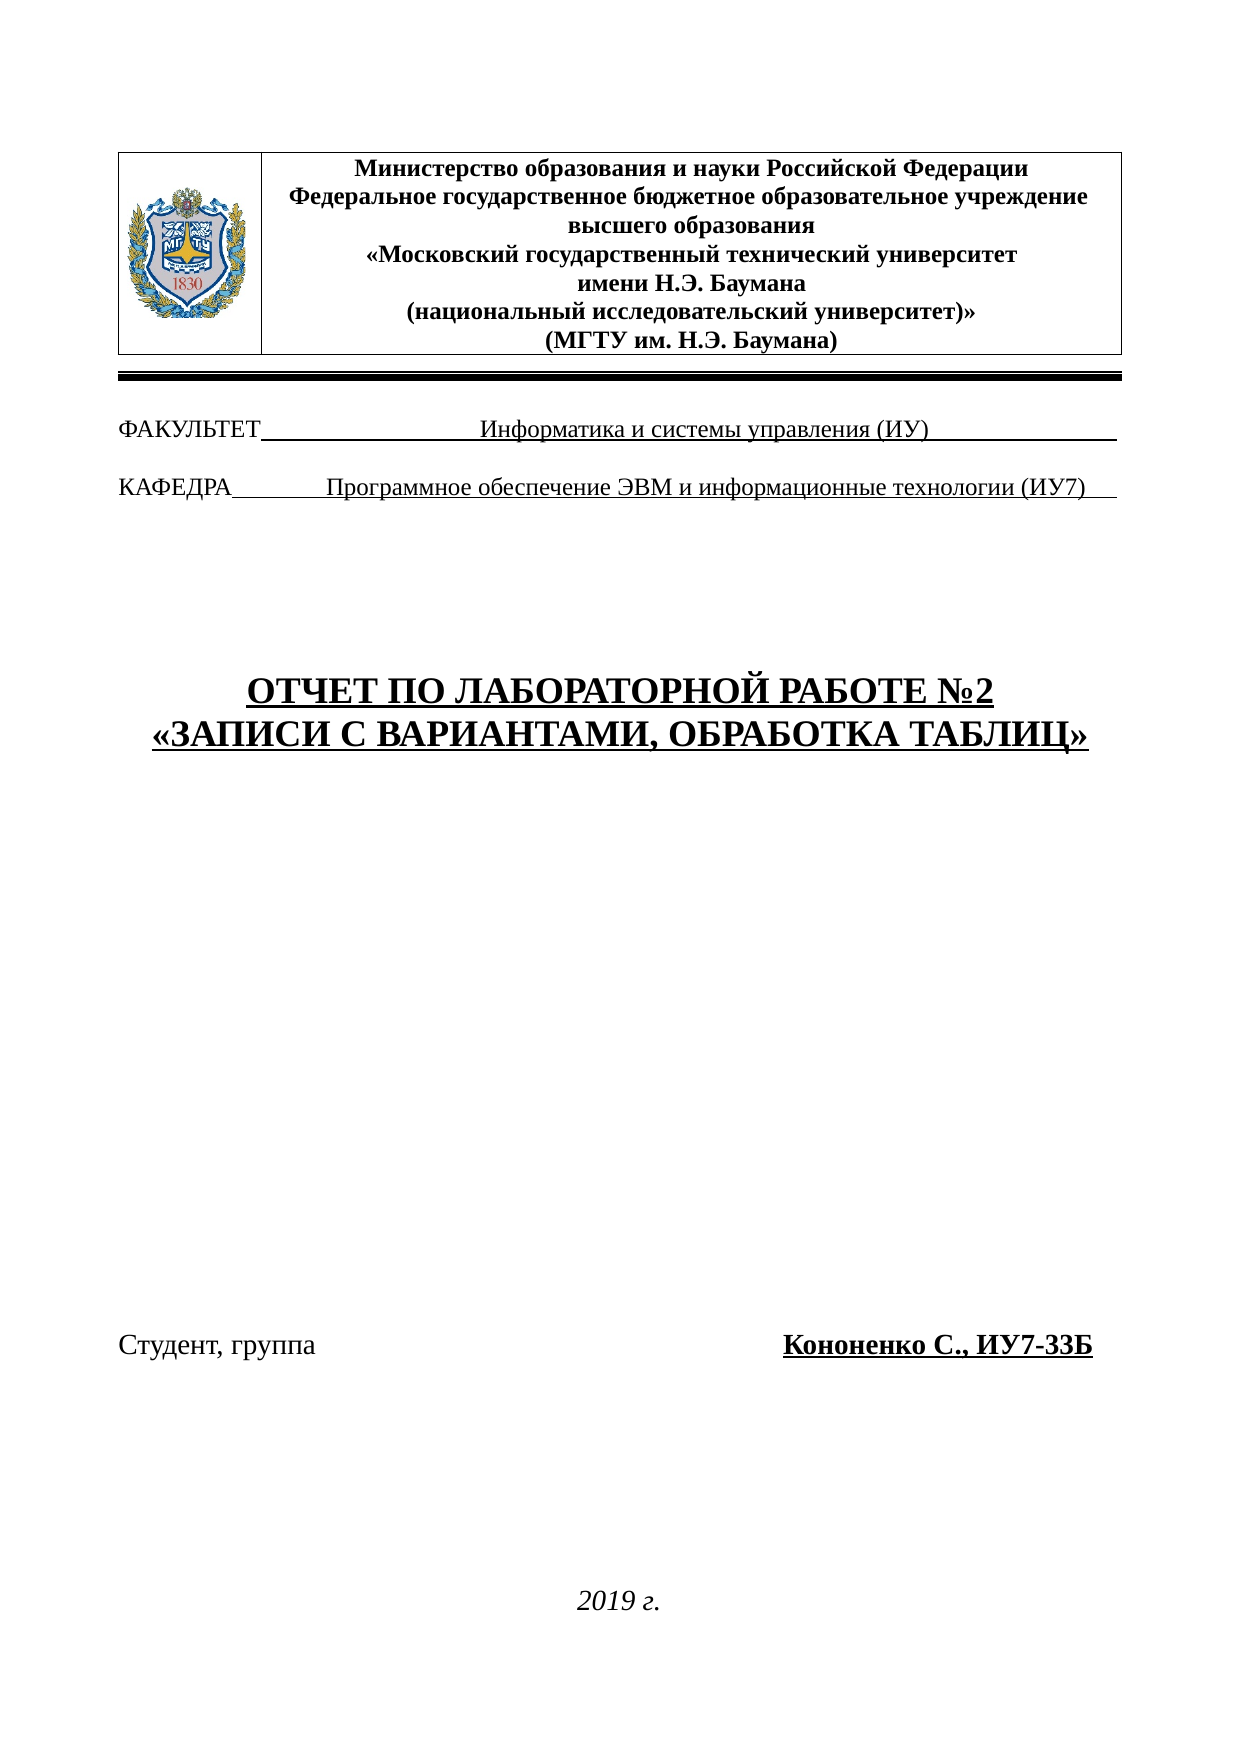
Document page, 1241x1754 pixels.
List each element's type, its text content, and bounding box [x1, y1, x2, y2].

table_header Министерство образования и науки Российской Федерации Федеральное государственное бюджетное образовательное учреждение высшего образования «Московский государственный технический университет имени Н.Э. Баумана (национальный исследовательский университет)» (МГТУ им. Н.Э. Баумана) [262, 153, 1121, 354]
text КАФЕДРА Программное обеспечение ЭВМ и информационные технологии (ИУ7) [118, 472, 1122, 501]
table_header [119, 153, 261, 354]
text 2019 г. [118, 1583, 1122, 1617]
text ОТЧЕТ ПО ЛАБОРАТОРНОЙ РАБОТЕ №2 «ЗАПИСИ С ВАРИАНТАМИ, ОБРАБОТКА ТАБЛИЦ» [118, 668, 1122, 754]
text Студент, группа Кононенко С., ИУ7-33Б [118, 1327, 1122, 1394]
picture [127, 187, 248, 323]
text ФАКУЛЬТЕТ Информатика и системы управления (ИУ) [118, 414, 1122, 443]
